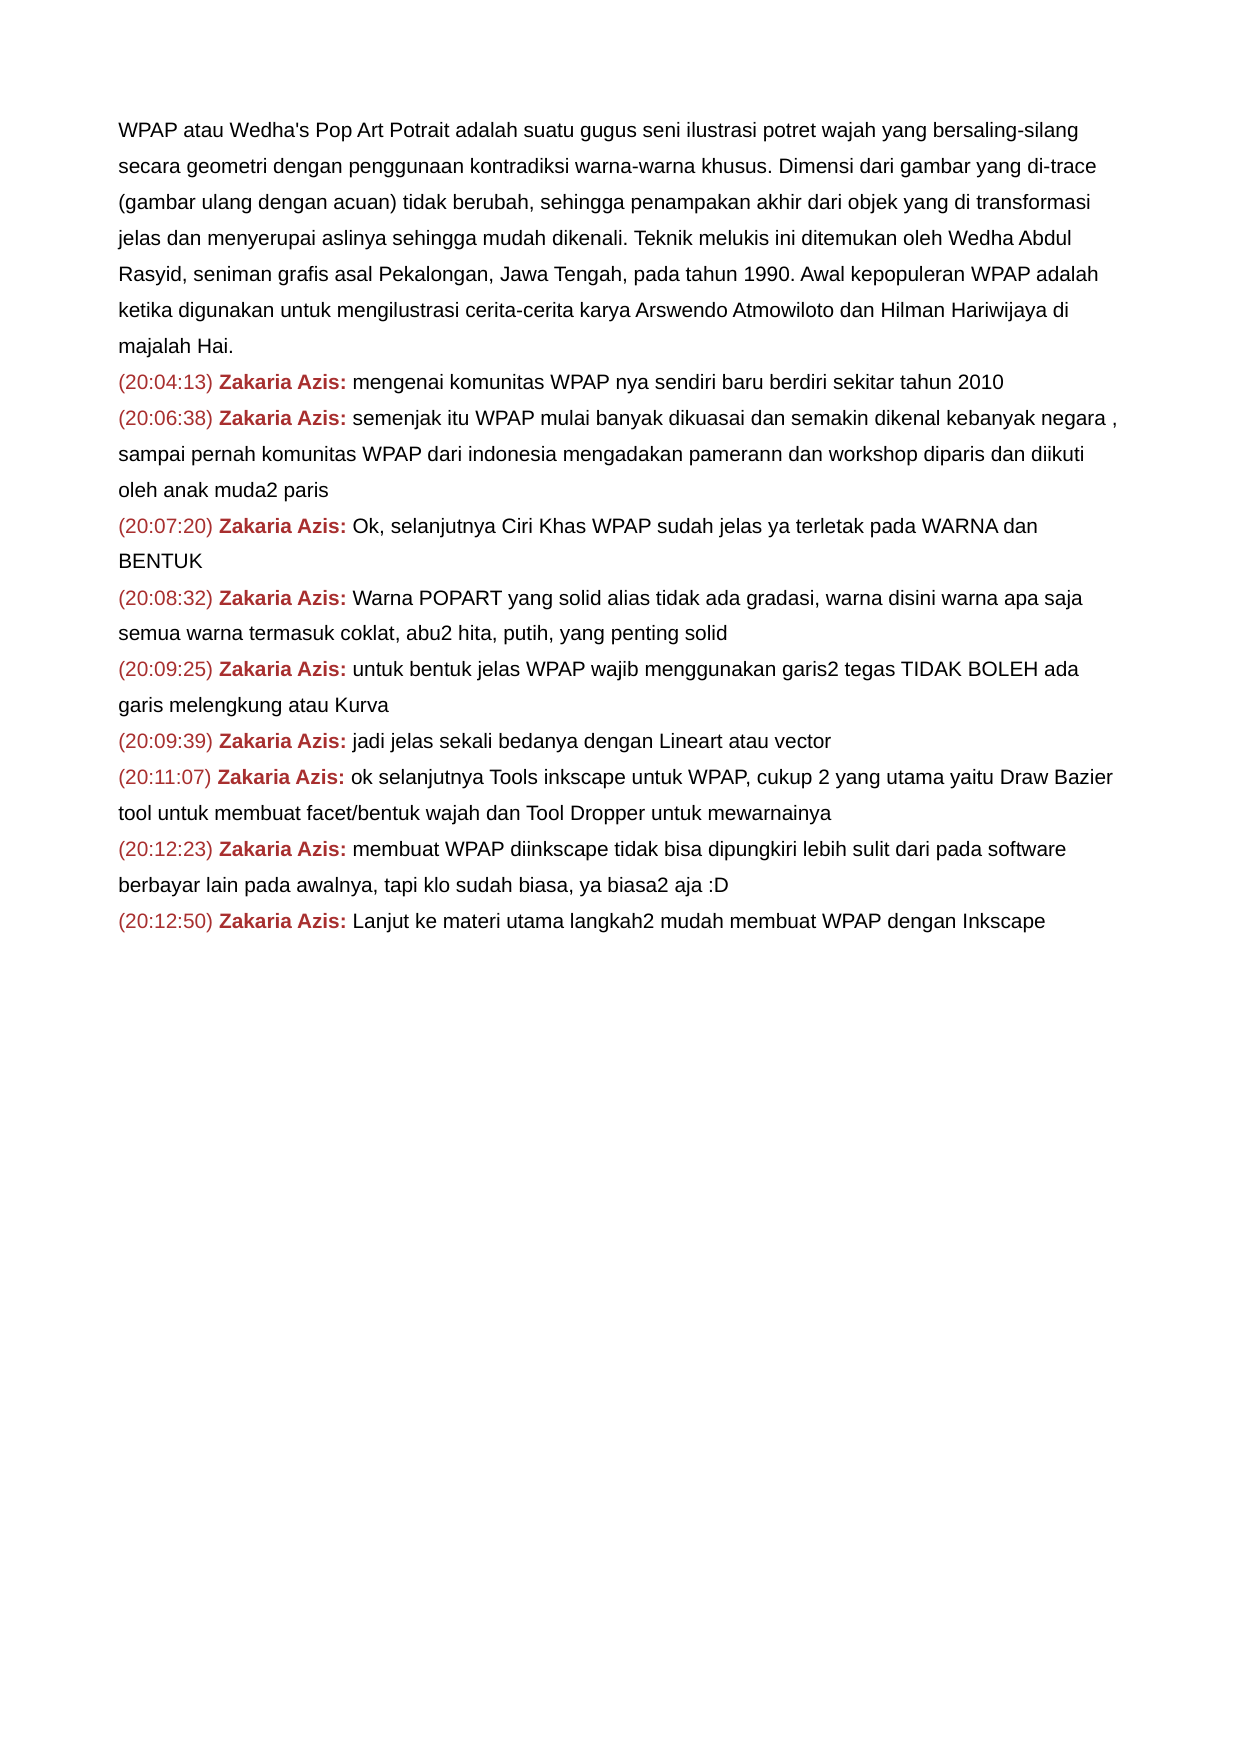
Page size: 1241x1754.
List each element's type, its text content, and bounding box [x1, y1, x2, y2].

text (20:12:50) Zakaria Azis: Lanjut ke materi utama langkah2 mudah membuat WPAP dengan Inkscape [118, 909, 1122, 933]
text WPAP atau Wedha's Pop Art Potrait adalah suatu gugus seni ilustrasi potret wajah yang bersaling-silang secara geometri dengan penggunaan kontradiksi warna-warna khusus. Dimensi dari gambar yang di-trace (gambar ulang dengan acuan) tidak berubah, sehingga penampakan akhir dari objek yang di transformasi jelas dan menyerupai aslinya sehingga mudah dikenali. Teknik melukis ini ditemukan oleh Wedha Abdul Rasyid, seniman grafis asal Pekalongan, Jawa Tengah, pada tahun 1990. Awal kepopuleran WPAP adalah ketika digunakan untuk mengilustrasi cerita-cerita karya Arswendo Atmowiloto dan Hilman Hariwijaya di majalah Hai. (20:04:13) Zakaria Azis: mengenai komunitas WPAP nya sendiri baru berdiri sekitar tahun 2010 (20:06:38) Zakaria Azis: semenjak itu WPAP mulai banyak dikuasai dan semakin dikenal kebanyak negara , sampai pernah komunitas WPAP dari indonesia mengadakan pamerann dan workshop diparis dan diikuti oleh anak muda2 paris (20:07:20) Zakaria Azis: Ok, selanjutnya Ciri Khas WPAP sudah jelas ya terletak pada WARNA dan BENTUK (20:08:32) Zakaria Azis: Warna POPART yang solid alias tidak ada gradasi, warna disini warna apa saja semua warna termasuk coklat, abu2 hita, putih, yang penting solid (20:09:25) Zakaria Azis: untuk bentuk jelas WPAP wajib menggunakan garis2 tegas TIDAK BOLEH ada garis melengkung atau Kurva (20:09:39) Zakaria Azis: jadi jelas sekali bedanya dengan Lineart atau vector (20:11:07) Zakaria Azis: ok selanjutnya Tools inkscape untuk WPAP, cukup 2 yang utama yaitu Draw Bazier tool untuk membuat facet/bentuk wajah dan Tool Dropper untuk mewarnainya (20:12:23) Zakaria Azis: membuat WPAP diinkscape tidak bisa dipungkiri lebih sulit dari pada software berbayar lain pada awalnya, tapi klo sudah biasa, ya biasa2 aja :D [118, 118, 1122, 897]
